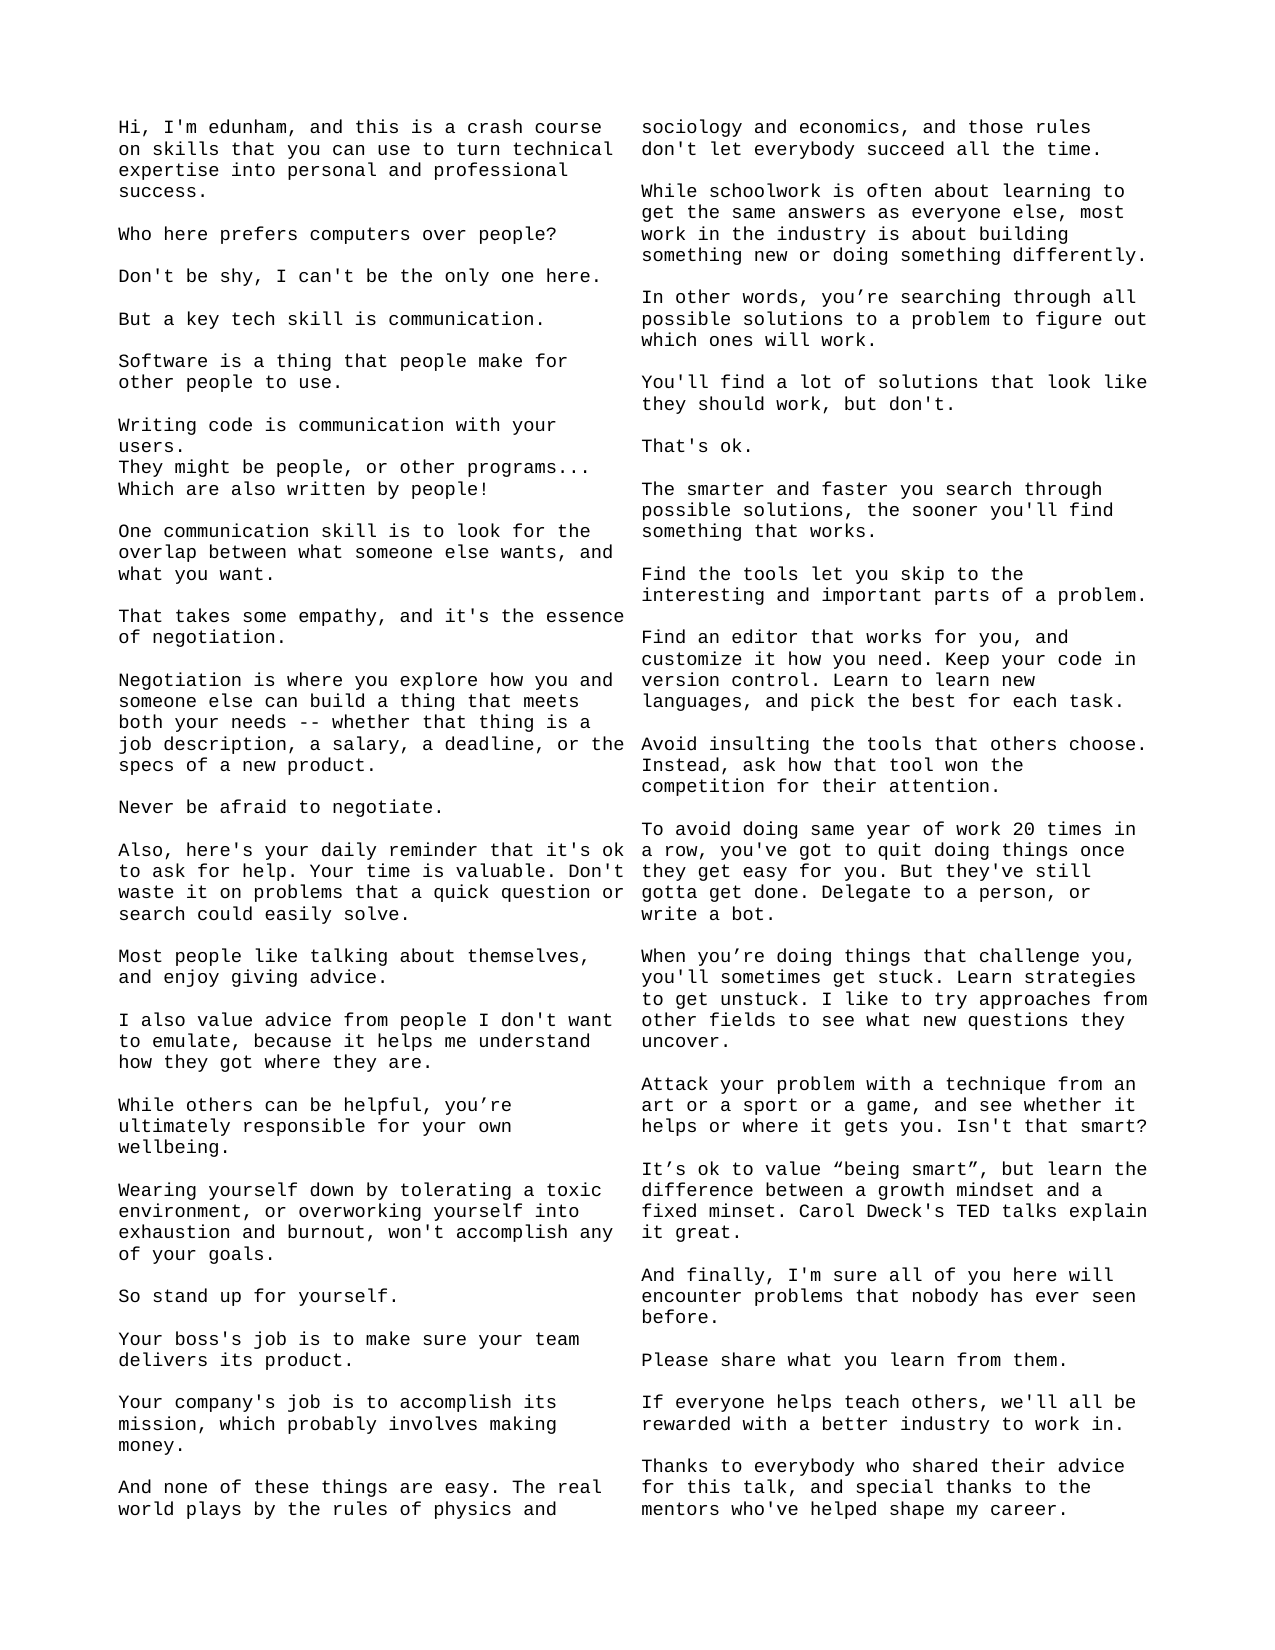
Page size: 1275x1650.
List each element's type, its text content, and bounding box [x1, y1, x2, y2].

text Also, here's your daily reminder that it's ok to ask for help. Your time is valuable. Don't waste it on problems that a quick question or search could easily solve. [118, 841, 634, 926]
text If everyone helps teach others, we'll all be rewarded with a better industry to work in. [641, 1393, 1157, 1436]
text Your company's job is to accomplish its mission, which probably involves making money. [118, 1393, 634, 1457]
text Please share what you learn from them. [641, 1351, 1157, 1372]
text So stand up for yourself. [118, 1287, 634, 1308]
text It’s ok to value “being smart”, but learn the difference between a growth mindset and a fixed minset. Carol Dweck's TED talks explain it great. [641, 1159, 1157, 1244]
text The smarter and faster you search through possible solutions, the sooner you'll find something that works. [641, 479, 1157, 543]
text Never be afraid to negotiate. [118, 798, 634, 819]
text Avoid insulting the tools that others choose. Instead, ask how that tool won the competition for their attention. [641, 734, 1157, 798]
text sociology and economics, and those rules don't let everybody succeed all the time. [641, 118, 1157, 161]
text Thanks to everybody who shared their advice for this talk, and special thanks to the mentors who've helped shape my career. [641, 1457, 1157, 1521]
text Software is a thing that people make for other people to use. [118, 352, 634, 394]
text Attack your problem with a technique from an art or a sport or a game, and see whether it helps or where it gets you. Isn't that smart? [641, 1074, 1157, 1138]
text And none of these things are easy. The real world plays by the rules of physics and [118, 1478, 634, 1521]
text That takes some empathy, and it's the essence of negotiation. [118, 607, 634, 649]
text While schoolwork is often about learning to get the same answers as everyone else, most work in the industry is about building something new or doing something differently. [641, 182, 1157, 267]
text Hi, I'm edunham, and this is a crash course on skills that you can use to turn technical expertise into personal and professional success. [118, 118, 634, 203]
text Who here prefers computers over people? [118, 224, 634, 246]
text And finally, I'm sure all of you here will encounter problems that nobody has ever seen before. [641, 1266, 1157, 1329]
text In other words, you’re searching through all possible solutions to a problem to figure out which ones will work. [641, 288, 1157, 352]
text To avoid doing same year of work 20 times in a row, you've got to quit doing things once they get easy for you. But they've still gotta get done. Delegate to a person, or write a bot. [641, 819, 1157, 926]
text They might be people, or other programs... Which are also written by people! [118, 458, 634, 501]
text You'll find a lot of solutions that look like they should work, but don't. [641, 373, 1157, 416]
text Find the tools let you skip to the interesting and important parts of a problem. [641, 564, 1157, 607]
text Writing code is communication with your users. [118, 416, 634, 458]
text But a key tech skill is communication. [118, 309, 634, 331]
text Most people like talking about themselves, and enjoy giving advice. [118, 947, 634, 989]
text Negotiation is where you explore how you and someone else can build a thing that meets both your needs -- whether that thing is a job description, a salary, a deadline, or the specs of a new product. [118, 671, 634, 777]
text Find an editor that works for you, and customize it how you need. Keep your code in version control. Learn to learn new languages, and pick the best for each task. [641, 628, 1157, 713]
text I also value advice from people I don't want to emulate, because it helps me understand how they got where they are. [118, 1011, 634, 1074]
text While others can be helpful, you’re ultimately responsible for your own wellbeing. [118, 1096, 634, 1159]
text When you’re doing things that challenge you, you'll sometimes get stuck. Learn strategies to get unstuck. I like to try approaches from other fields to see what new questions they uncover. [641, 947, 1157, 1053]
text Don't be shy, I can't be the only one here. [118, 267, 634, 288]
text Your boss's job is to make sure your team delivers its product. [118, 1329, 634, 1372]
text One communication skill is to look for the overlap between what someone else wants, and what you want. [118, 522, 634, 586]
text That's ok. [641, 437, 1157, 458]
text Wearing yourself down by tolerating a toxic environment, or overworking yourself into exhaustion and burnout, won't accomplish any of your goals. [118, 1181, 634, 1266]
